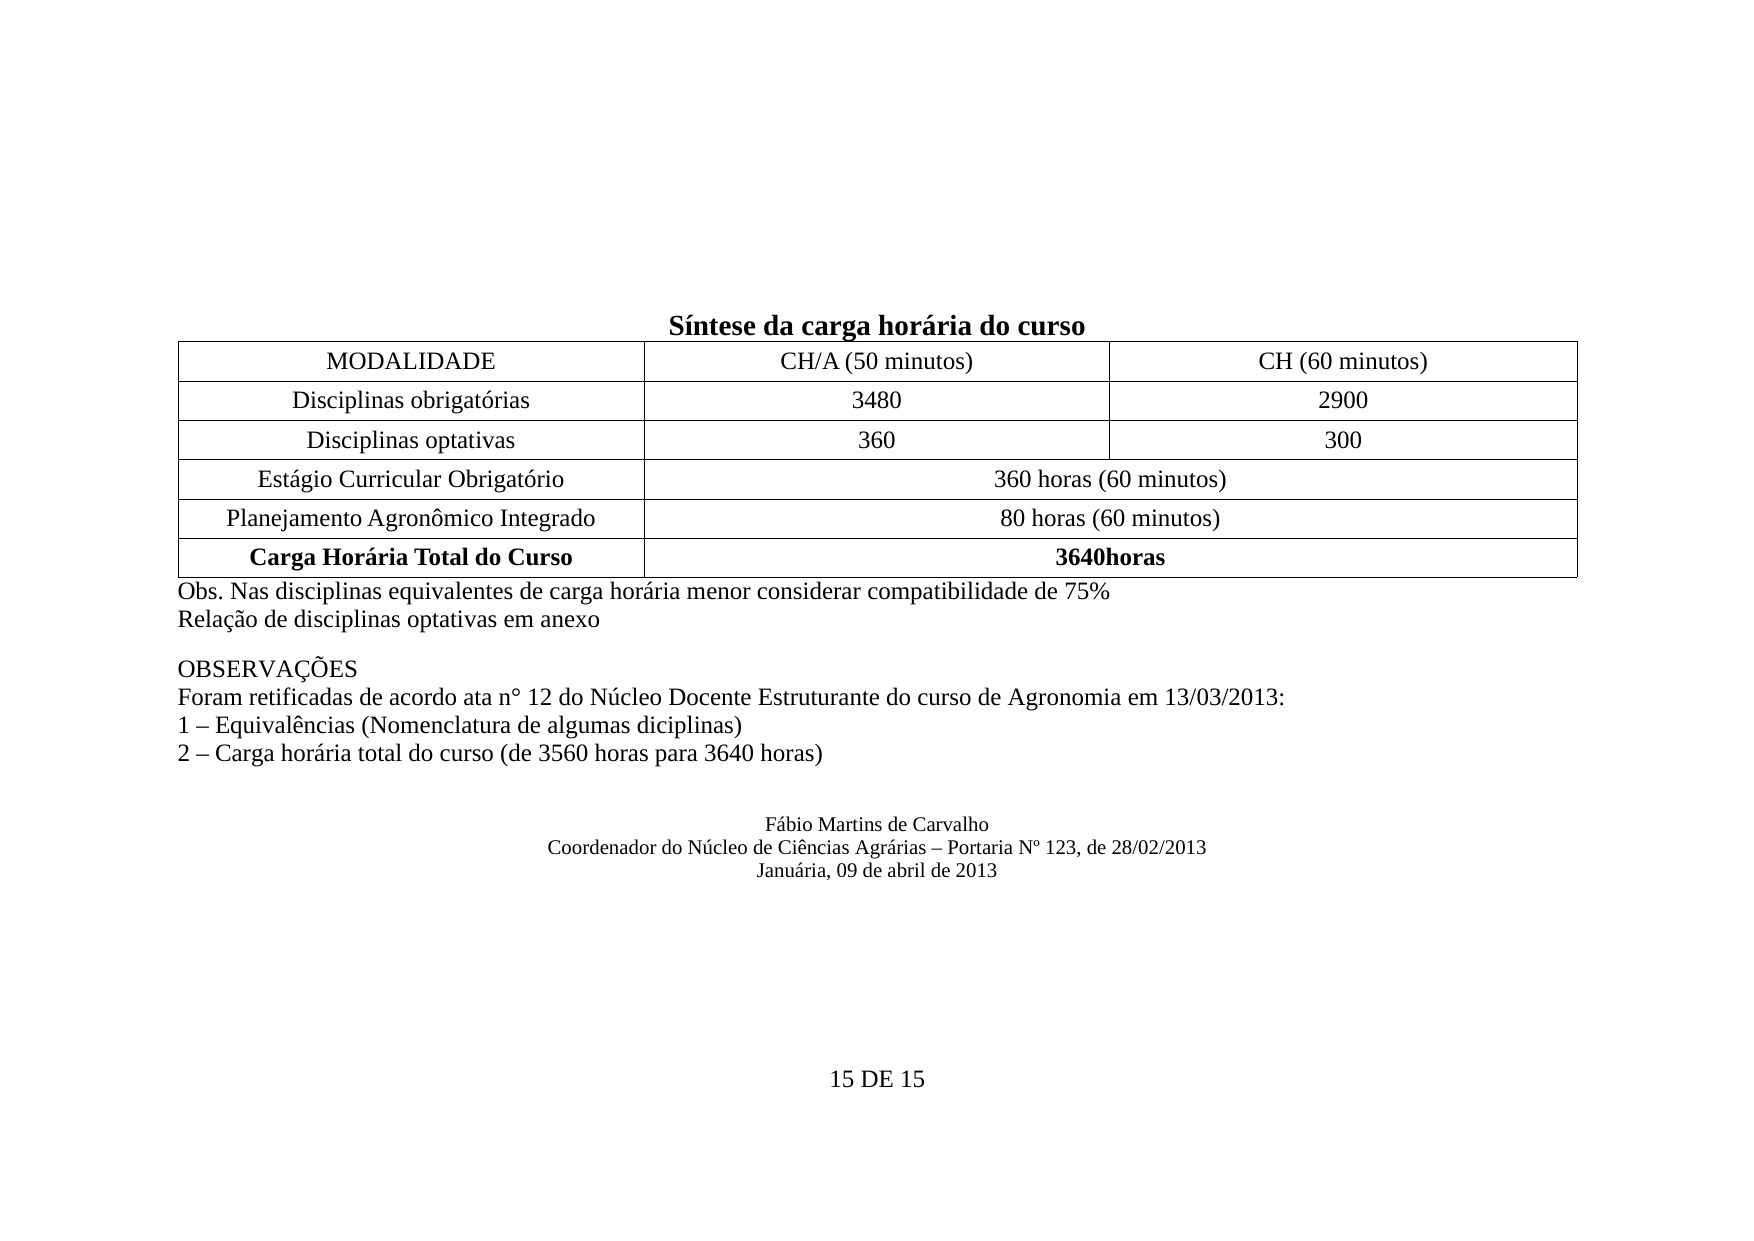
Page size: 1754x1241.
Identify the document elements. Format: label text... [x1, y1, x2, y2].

table_cell Disciplinas obrigatórias [179, 382, 644, 420]
text Relação de disciplinas optativas em anexo [177, 605, 1577, 632]
table_cell 360 [645, 421, 1109, 459]
table_cell Carga Horária Total do Curso [179, 539, 644, 577]
text Síntese da carga horária do curso [177, 309, 1577, 341]
text 1 – Equivalências (Nomenclatura de algumas diciplinas) [177, 711, 1577, 739]
table_header CH/A (50 minutos) [645, 342, 1109, 381]
text Obs. Nas disciplinas equivalentes de carga horária menor considerar compatibilidade de 75% [177, 577, 1577, 605]
table_cell 3640horas [645, 539, 1577, 577]
table_cell 3480 [645, 382, 1109, 420]
text Foram retificadas de acordo ata n° 12 do Núcleo Docente Estruturante do curso de Agronomia em 13/03/2013: [177, 683, 1577, 711]
table_header CH (60 minutos) [1110, 342, 1577, 381]
text Januária, 09 de abril de 2013 [177, 859, 1577, 882]
text Coordenador do Núcleo de Ciências Agrárias – Portaria Nº 123, de 28/02/2013 [177, 836, 1577, 859]
text OBSERVAÇÕES [177, 656, 1577, 683]
table_cell 360 horas (60 minutos) [645, 460, 1577, 498]
text Fábio Martins de Carvalho [177, 813, 1577, 836]
table_cell 2900 [1110, 382, 1577, 420]
table_cell Disciplinas optativas [179, 421, 644, 459]
table_cell Planejamento Agronômico Integrado [179, 500, 644, 538]
table_header MODALIDADE [179, 342, 644, 381]
table_cell 80 horas (60 minutos) [645, 500, 1577, 538]
table_cell Estágio Curricular Obrigatório [179, 460, 644, 498]
table_cell 300 [1110, 421, 1577, 459]
text 2 – Carga horária total do curso (de 3560 horas para 3640 horas) [177, 739, 1577, 766]
